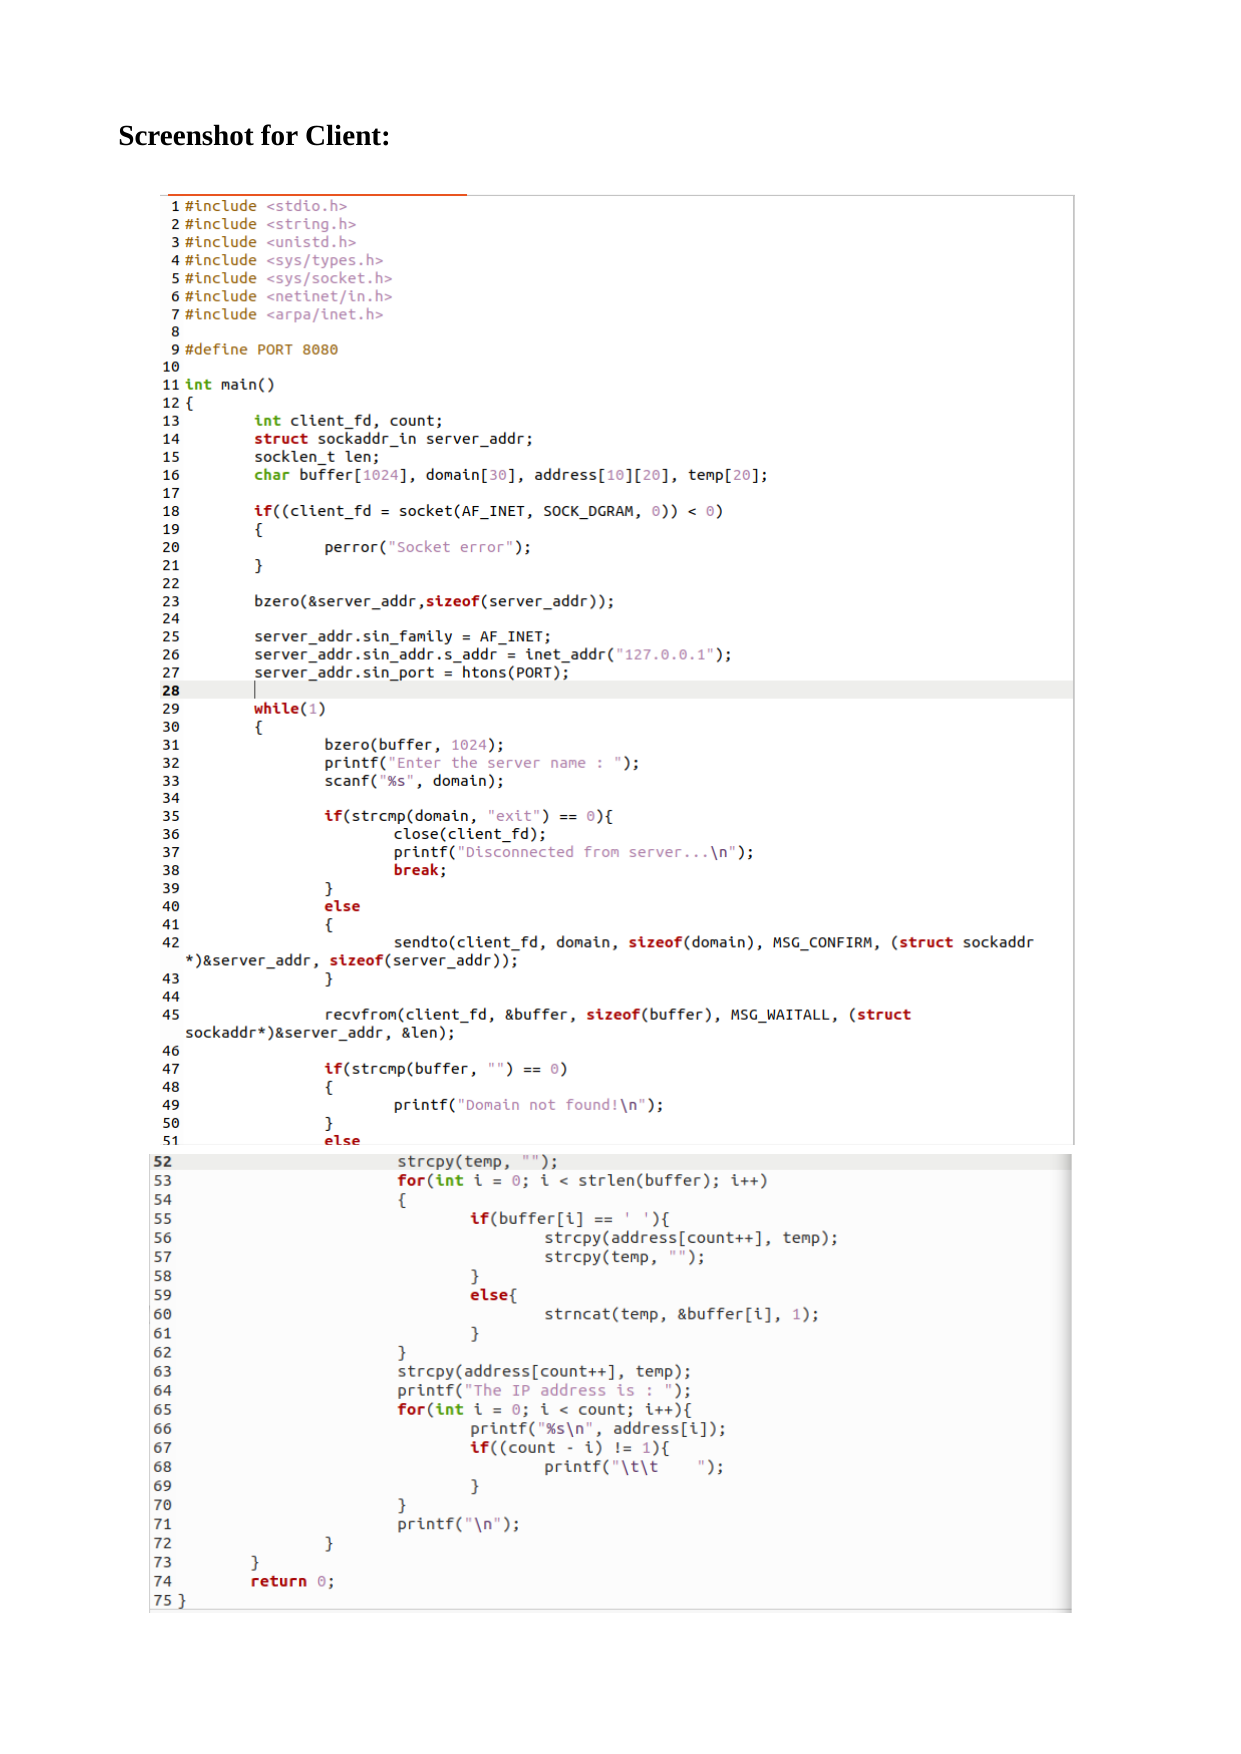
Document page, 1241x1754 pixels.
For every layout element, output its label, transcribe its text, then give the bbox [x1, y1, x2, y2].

picture [160, 194, 1075, 1145]
text Screenshot for Client: [118, 118, 1122, 152]
picture [149, 1154, 1072, 1613]
